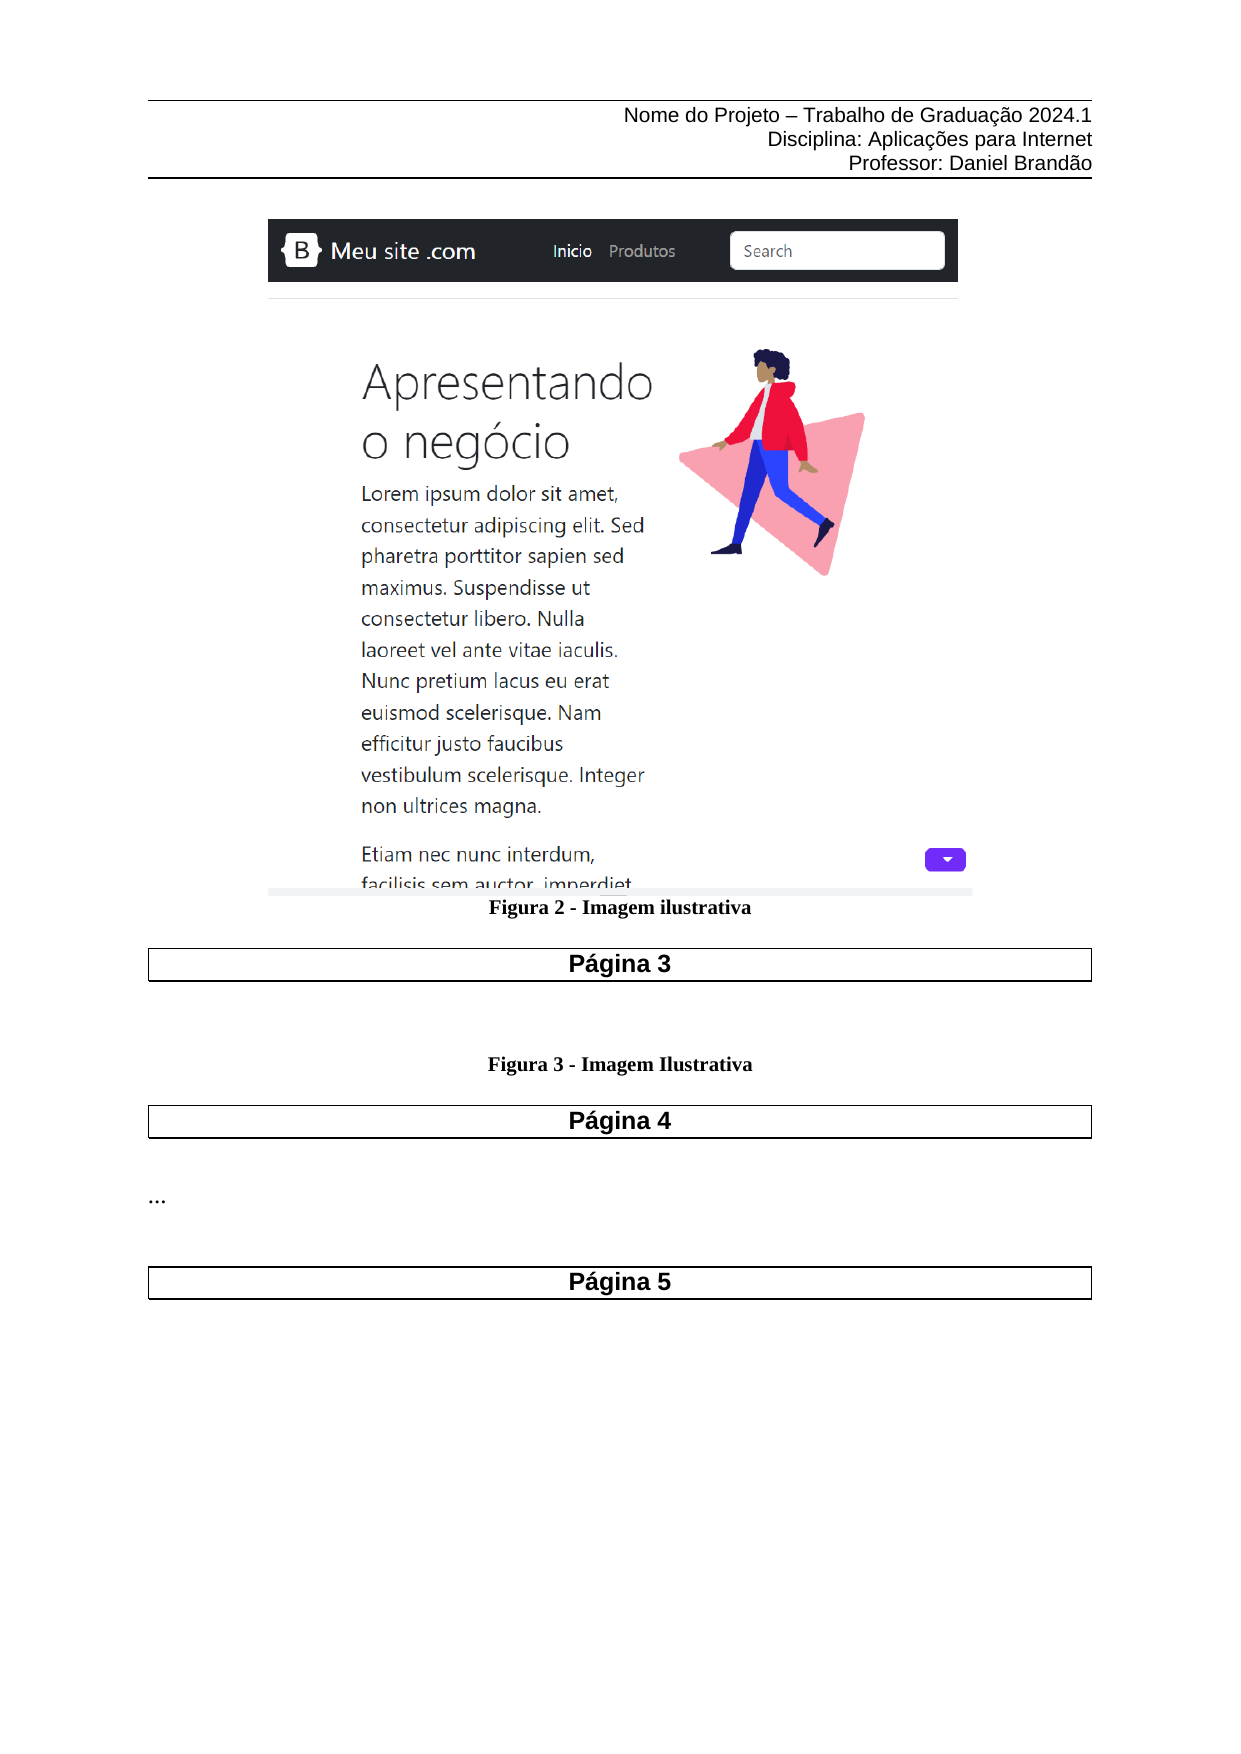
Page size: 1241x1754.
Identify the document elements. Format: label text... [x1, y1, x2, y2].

subtitle Página 5 [149, 1268, 1091, 1298]
text Figura 2 - Imagem ilustrativa [148, 895, 1092, 919]
subtitle Página 3 [149, 949, 1091, 980]
text ... [148, 1180, 1092, 1209]
subtitle Página 4 [149, 1106, 1091, 1137]
text Figura 3 - Imagem Ilustrativa [148, 1052, 1092, 1076]
